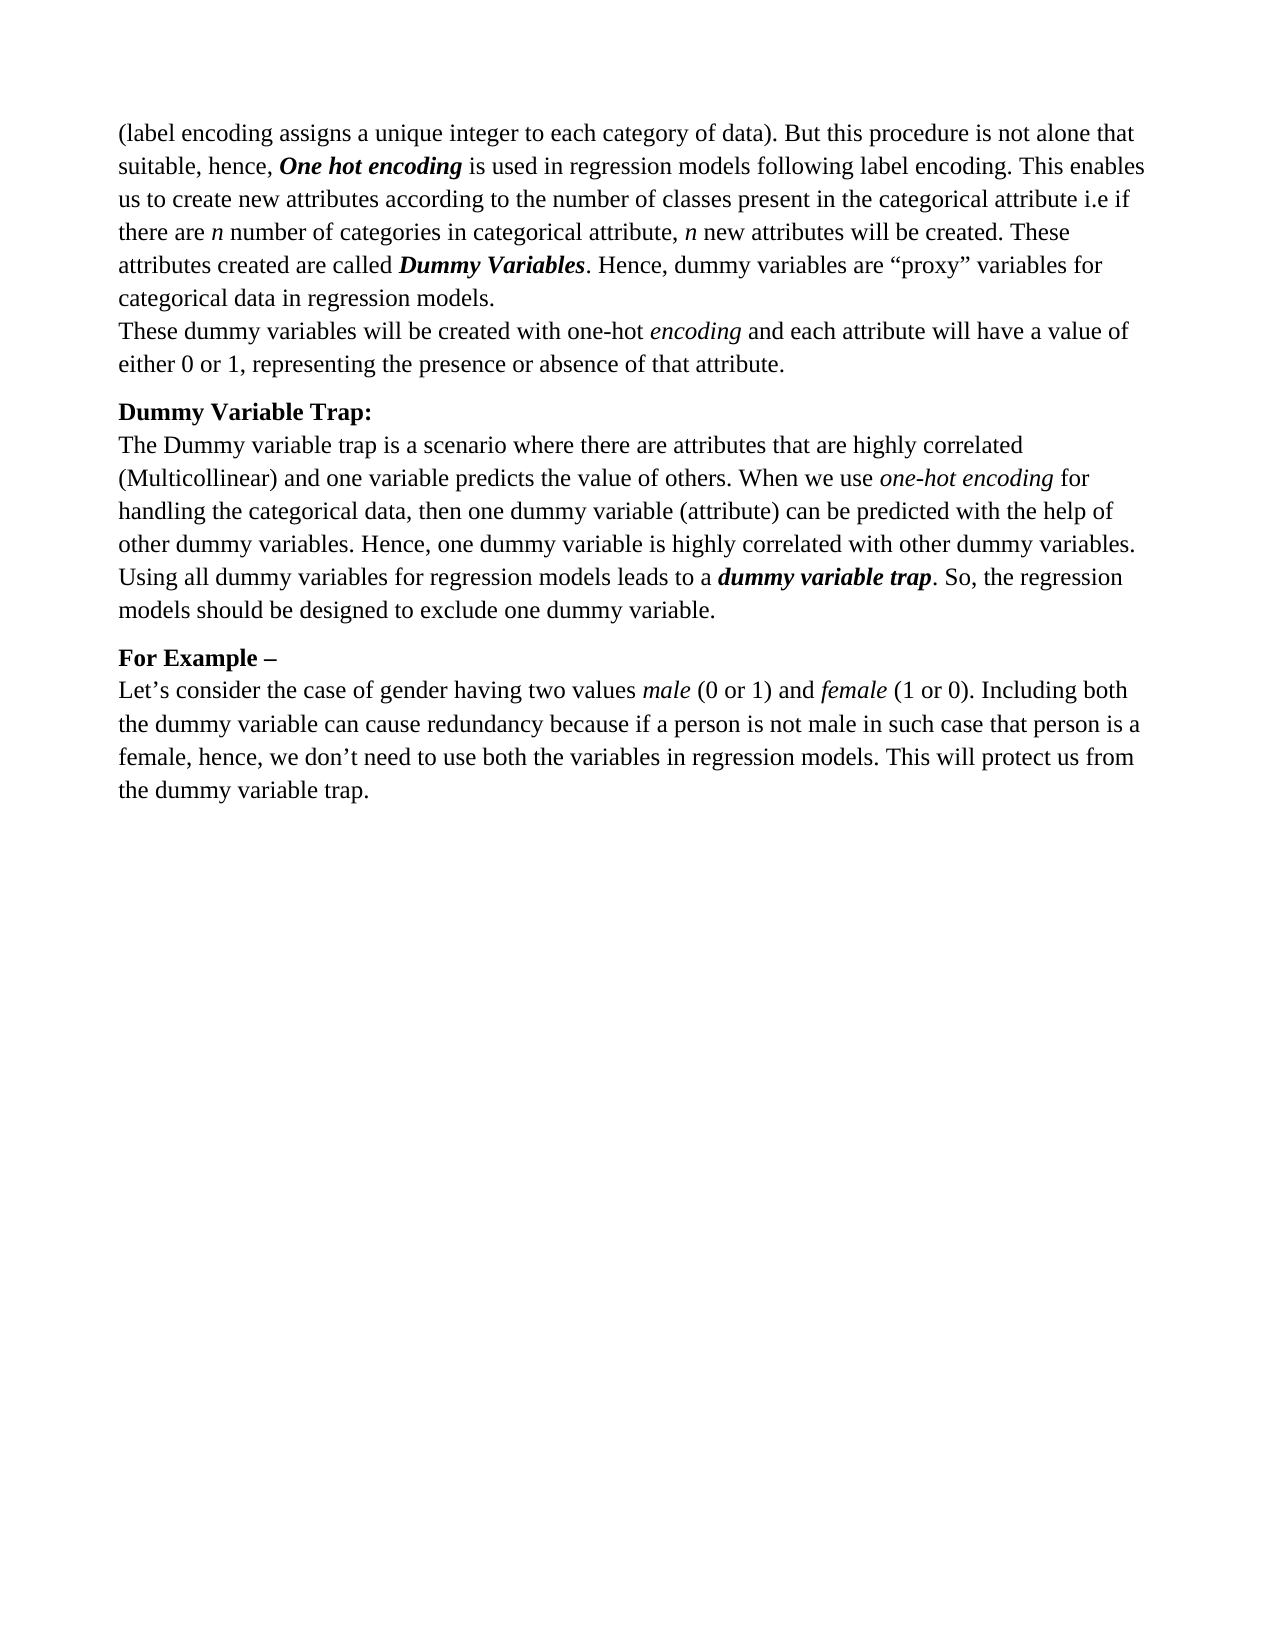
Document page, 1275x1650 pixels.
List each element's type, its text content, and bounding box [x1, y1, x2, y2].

text Dummy Variable Trap: The Dummy variable trap is a scenario where there are attributes that are highly correlated (Multicollinear) and one variable predicts the value of others. When we use one-hot encoding for handling the categorical data, then one dummy variable (attribute) can be predicted with the help of other dummy variables. Hence, one dummy variable is highly correlated with other dummy variables. Using all dummy variables for regression models leads to a dummy variable trap. So, the regression models should be designed to exclude one dummy variable. [118, 397, 1157, 624]
text For Example – Let’s consider the case of gender having two values male (0 or 1) and female (1 or 0). Including both the dummy variable can cause redundancy because if a person is not male in such case that person is a female, hence, we don’t need to use both the variables in regression models. This will protect us from the dummy variable trap. [118, 643, 1157, 803]
text (label encoding assigns a unique integer to each category of data). But this procedure is not alone that suitable, hence, One hot encoding is used in regression models following label encoding. This enables us to create new attributes according to the number of classes present in the categorical attribute i.e if there are n number of categories in categorical attribute, n new attributes will be created. These attributes created are called Dummy Variables. Hence, dummy variables are “proxy” variables for categorical data in regression models. These dummy variables will be created with one-hot encoding and each attribute will have a value of either 0 or 1, representing the presence or absence of that attribute. [118, 118, 1157, 378]
